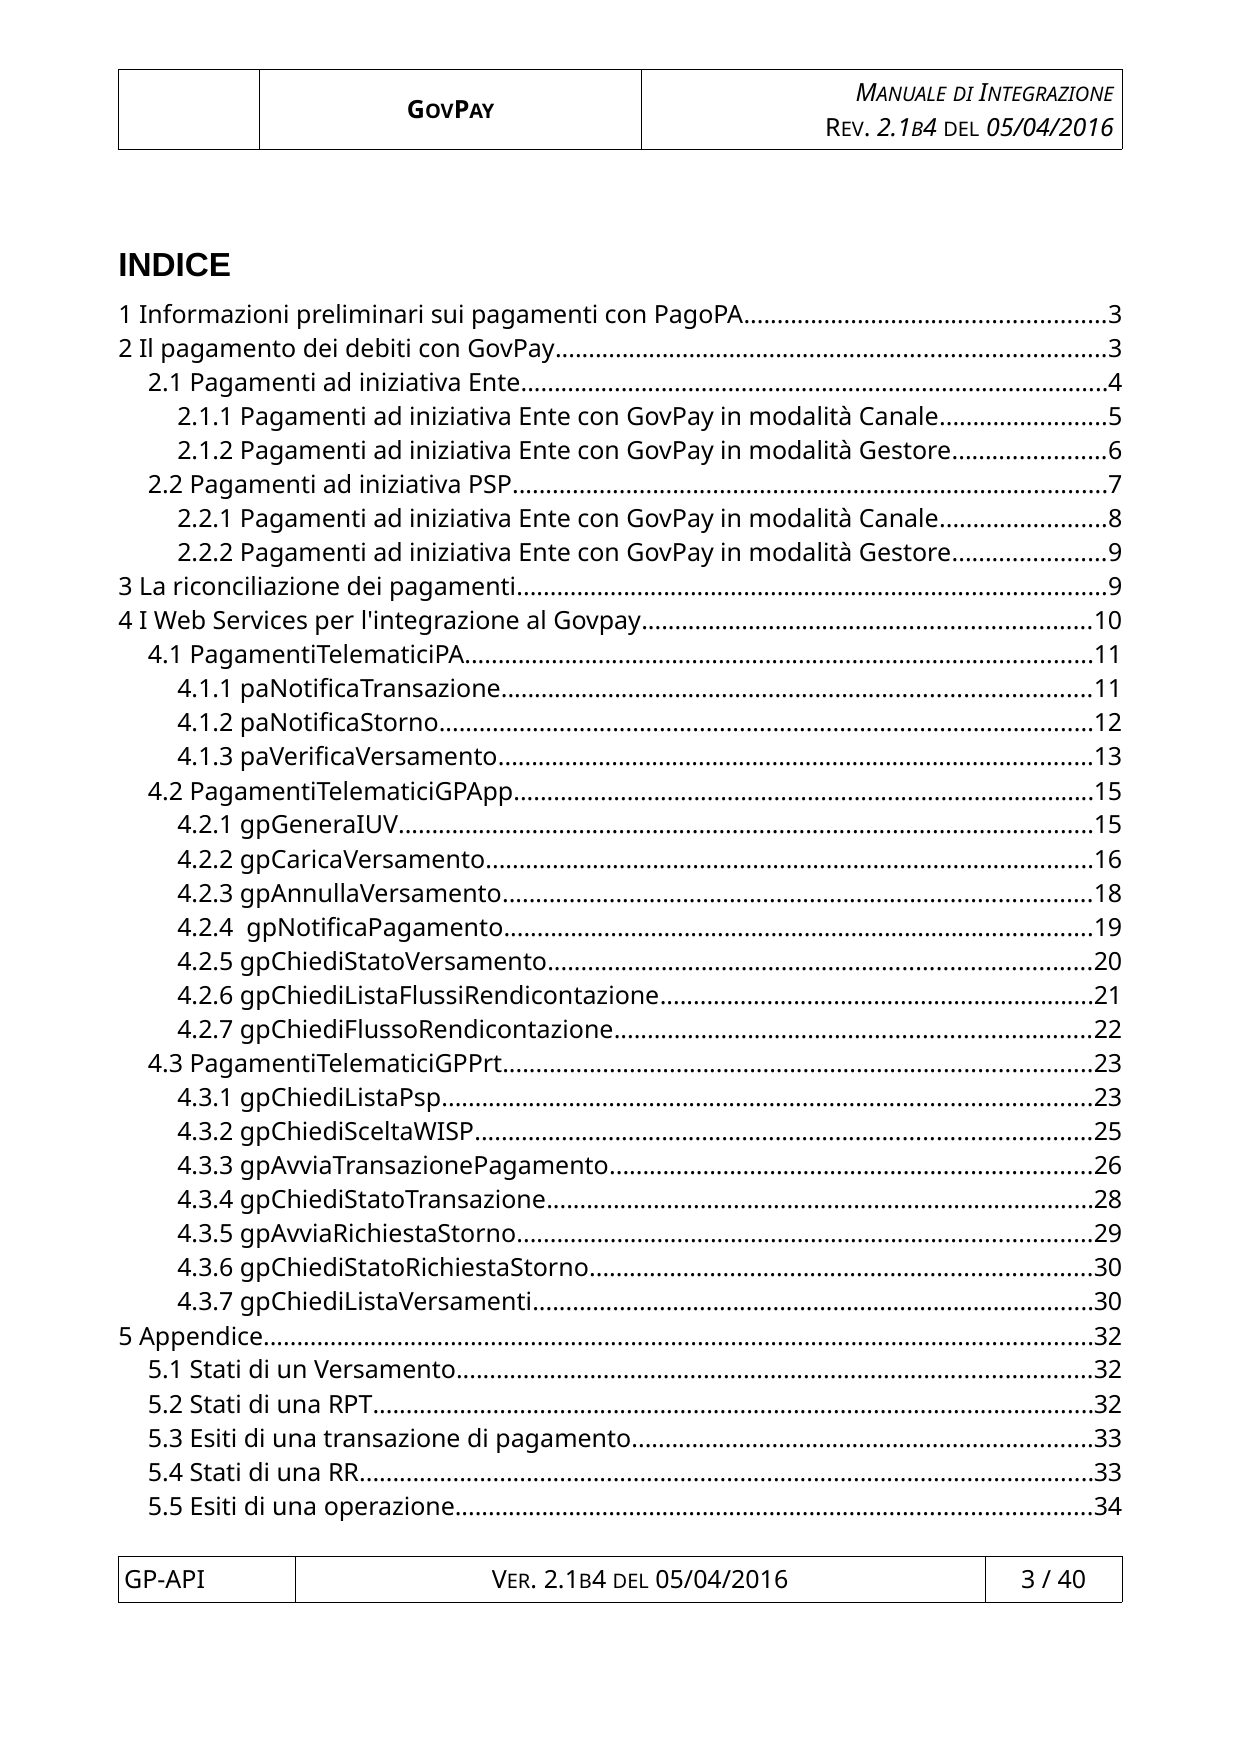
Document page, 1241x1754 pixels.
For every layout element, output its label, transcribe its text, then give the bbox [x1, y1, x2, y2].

text 4.1 PagamentiTelematiciPA 11 [148, 637, 1122, 671]
text 4.1.2 paNotificaStorno 12 [177, 705, 1122, 739]
text 4.1.3 paVerificaVersamento 13 [177, 739, 1122, 773]
text 5.1 Stati di un Versamento 32 [148, 1352, 1122, 1386]
text 4.3.7 gpChiediListaVersamenti 30 [177, 1284, 1122, 1318]
text 5 Appendice 32 [118, 1318, 1122, 1352]
text 4.2.6 gpChiediListaFlussiRendicontazione 21 [177, 977, 1122, 1012]
subtitle INDICE [118, 245, 1122, 284]
text 5.4 Stati di una RR 33 [148, 1454, 1122, 1488]
text 4 I Web Services per l'integrazione al Govpay 10 [118, 603, 1122, 637]
text 2.1.1 Pagamenti ad iniziativa Ente con GovPay in modalità Canale 5 [177, 398, 1122, 432]
text 4.2.3 gpAnnullaVersamento 18 [177, 875, 1122, 909]
text 5.5 Esiti di una operazione 34 [148, 1488, 1122, 1522]
text 4.2.7 gpChiediFlussoRendicontazione 22 [177, 1012, 1122, 1046]
text 4.1.1 paNotificaTransazione 11 [177, 671, 1122, 705]
text 4.2.5 gpChiediStatoVersamento 20 [177, 943, 1122, 977]
text 4.3.2 gpChiediSceltaWISP 25 [177, 1114, 1122, 1148]
text 1 Informazioni preliminari sui pagamenti con PagoPA 3 [118, 296, 1122, 330]
text 4.2 PagamentiTelematiciGPApp 15 [148, 773, 1122, 807]
text 4.3.3 gpAvviaTransazionePagamento 26 [177, 1148, 1122, 1182]
text 4.3.6 gpChiediStatoRichiestaStorno 30 [177, 1250, 1122, 1284]
text 5.3 Esiti di una transazione di pagamento 33 [148, 1420, 1122, 1454]
text 2.2.1 Pagamenti ad iniziativa Ente con GovPay in modalità Canale 8 [177, 501, 1122, 535]
text 4.2.1 gpGeneraIUV 15 [177, 807, 1122, 841]
text 4.3.4 gpChiediStatoTransazione 28 [177, 1182, 1122, 1216]
text 5.2 Stati di una RPT 32 [148, 1386, 1122, 1420]
text 2.2.2 Pagamenti ad iniziativa Ente con GovPay in modalità Gestore 9 [177, 535, 1122, 569]
text 4.3 PagamentiTelematiciGPPrt 23 [148, 1046, 1122, 1080]
text 2.1 Pagamenti ad iniziativa Ente 4 [148, 364, 1122, 398]
text 2.1.2 Pagamenti ad iniziativa Ente con GovPay in modalità Gestore 6 [177, 432, 1122, 467]
text 4.3.1 gpChiediListaPsp 23 [177, 1080, 1122, 1114]
text 2.2 Pagamenti ad iniziativa PSP 7 [148, 467, 1122, 501]
text 4.3.5 gpAvviaRichiestaStorno 29 [177, 1216, 1122, 1250]
text 4.2.2 gpCaricaVersamento 16 [177, 841, 1122, 875]
text 2 Il pagamento dei debiti con GovPay 3 [118, 330, 1122, 364]
text 4.2.4 gpNotificaPagamento 19 [177, 909, 1122, 943]
text 3 La riconciliazione dei pagamenti 9 [118, 569, 1122, 603]
